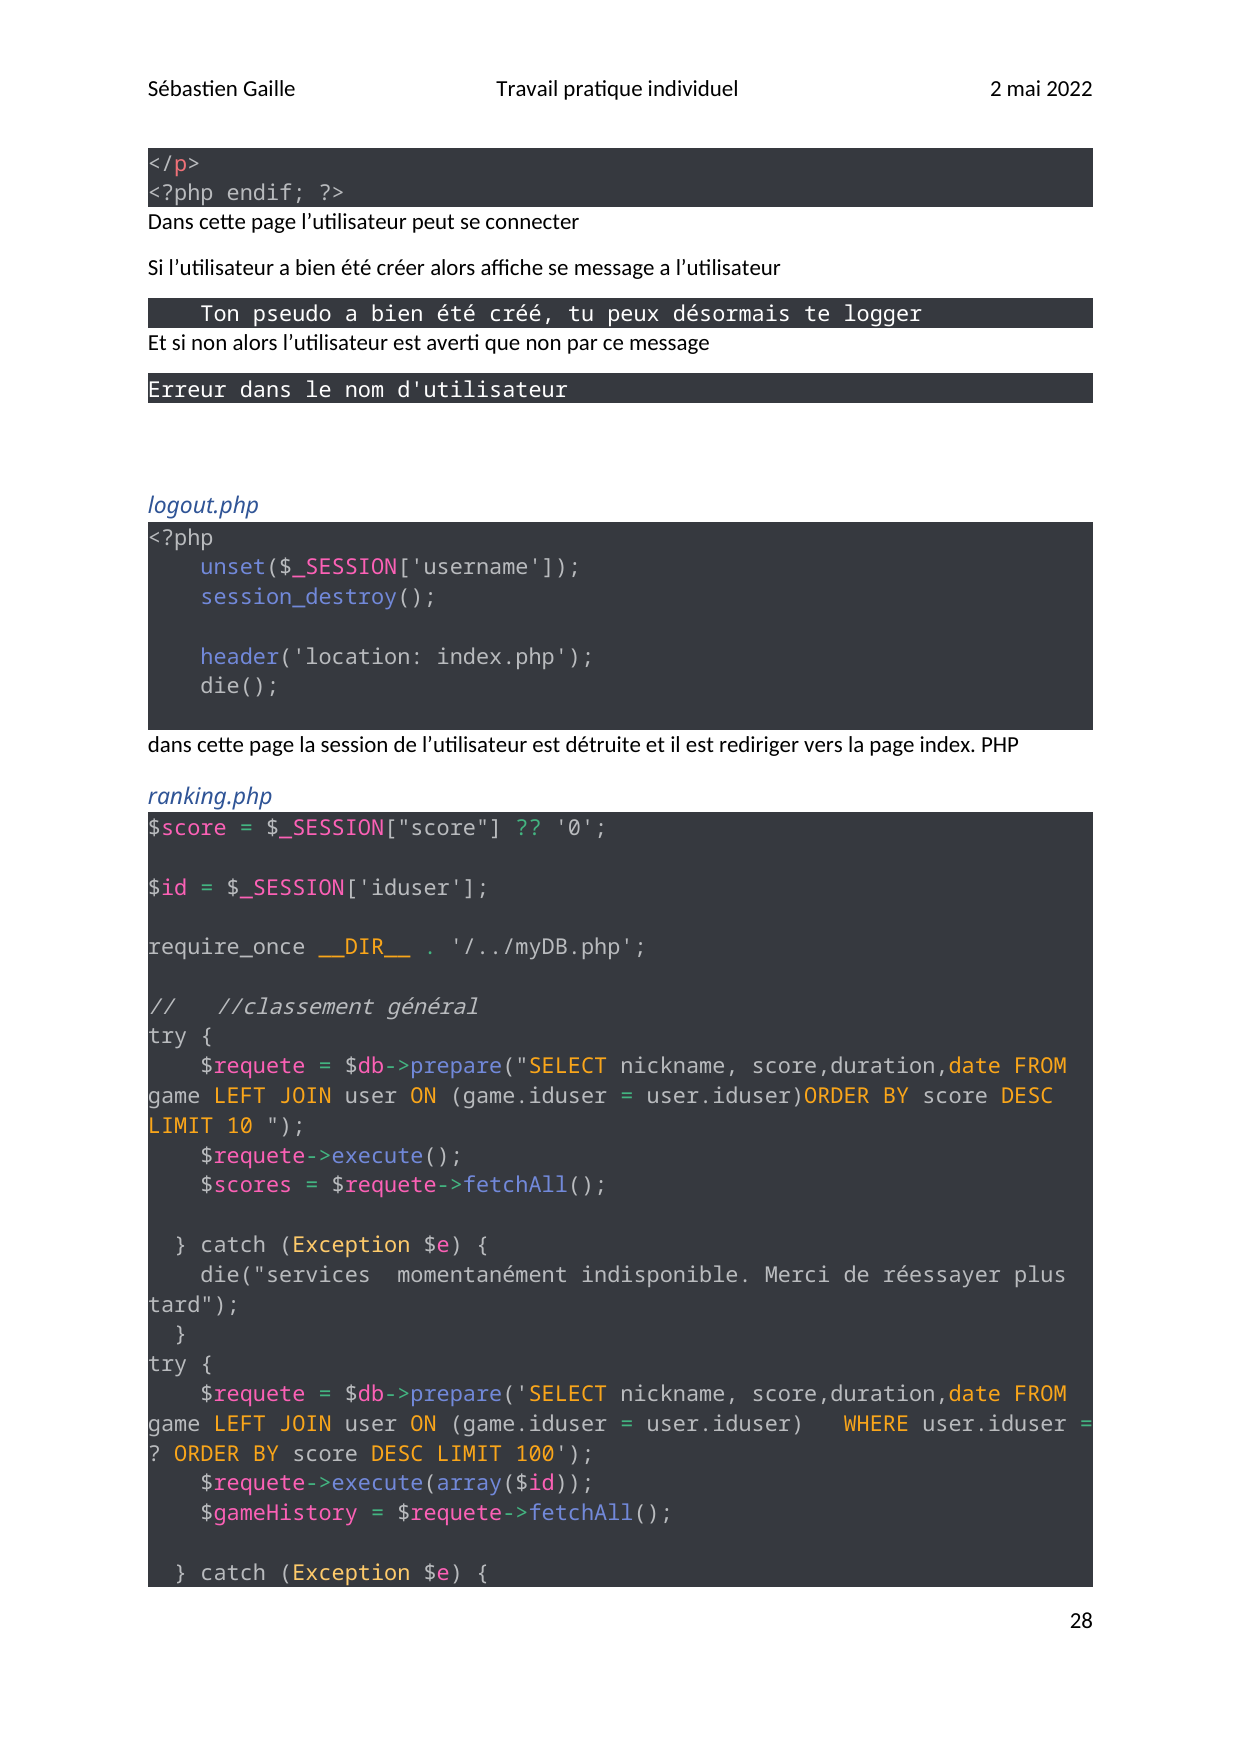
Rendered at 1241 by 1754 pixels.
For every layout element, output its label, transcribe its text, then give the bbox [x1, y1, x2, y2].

text Erreur dans le nom d'utilisateur [148, 373, 1093, 403]
text } catch (Exception $e) { [148, 1229, 1093, 1259]
subtitle ranking.php [148, 780, 1093, 811]
text try { [148, 1021, 1093, 1050]
text $requete->execute(); [148, 1140, 1093, 1169]
text header('location: index.php'); [148, 641, 1093, 671]
text Dans cette page l’utilisateur peut se connecter [148, 207, 1093, 235]
text // //classement général [148, 991, 1093, 1021]
text $id = $_SESSION['iduser']; [148, 872, 1093, 901]
text Si l’utilisateur a bien été créer alors affiche se message a l’utilisateur [148, 253, 1093, 281]
text $requete = $db->prepare("SELECT nickname, score,duration,date FROM game LEFT JOIN user ON (game.iduser = user.iduser)ORDER BY score DESC LIMIT 10 "); [148, 1050, 1093, 1140]
text $requete = $db->prepare('SELECT nickname, score,duration,date FROM game LEFT JOIN user ON (game.iduser = user.iduser) WHERE user.iduser = ? ORDER BY score DESC LIMIT 100'); [148, 1378, 1093, 1467]
text Ton pseudo a bien été créé, tu peux désormais te logger [148, 298, 1093, 328]
text try { [148, 1348, 1093, 1378]
text } catch (Exception $e) { [148, 1557, 1093, 1587]
text <?php [148, 522, 1093, 551]
text unset($_SESSION['username']); [148, 551, 1093, 581]
text dans cette page la session de l’utilisateur est détruite et il est rediriger vers la page index. PHP [148, 730, 1093, 758]
text <?php endif; ?> [148, 177, 1093, 207]
text $scores = $requete->fetchAll(); [148, 1169, 1093, 1199]
text die(); [148, 671, 1093, 700]
text $score = $_SESSION["score"] ?? '0'; [148, 812, 1093, 842]
text </p> [148, 148, 1093, 177]
text die("services momentanément indisponible. Merci de réessayer plus tard"); [148, 1259, 1093, 1318]
text Et si non alors l’utilisateur est averti que non par ce message [148, 328, 1093, 356]
text $requete->execute(array($id)); [148, 1467, 1093, 1497]
text $gameHistory = $requete->fetchAll(); [148, 1497, 1093, 1527]
subtitle logout.php [148, 489, 1093, 521]
text session_destroy(); [148, 581, 1093, 611]
text require_once __DIR__ . '/../myDB.php'; [148, 931, 1093, 961]
text } [148, 1318, 1093, 1348]
